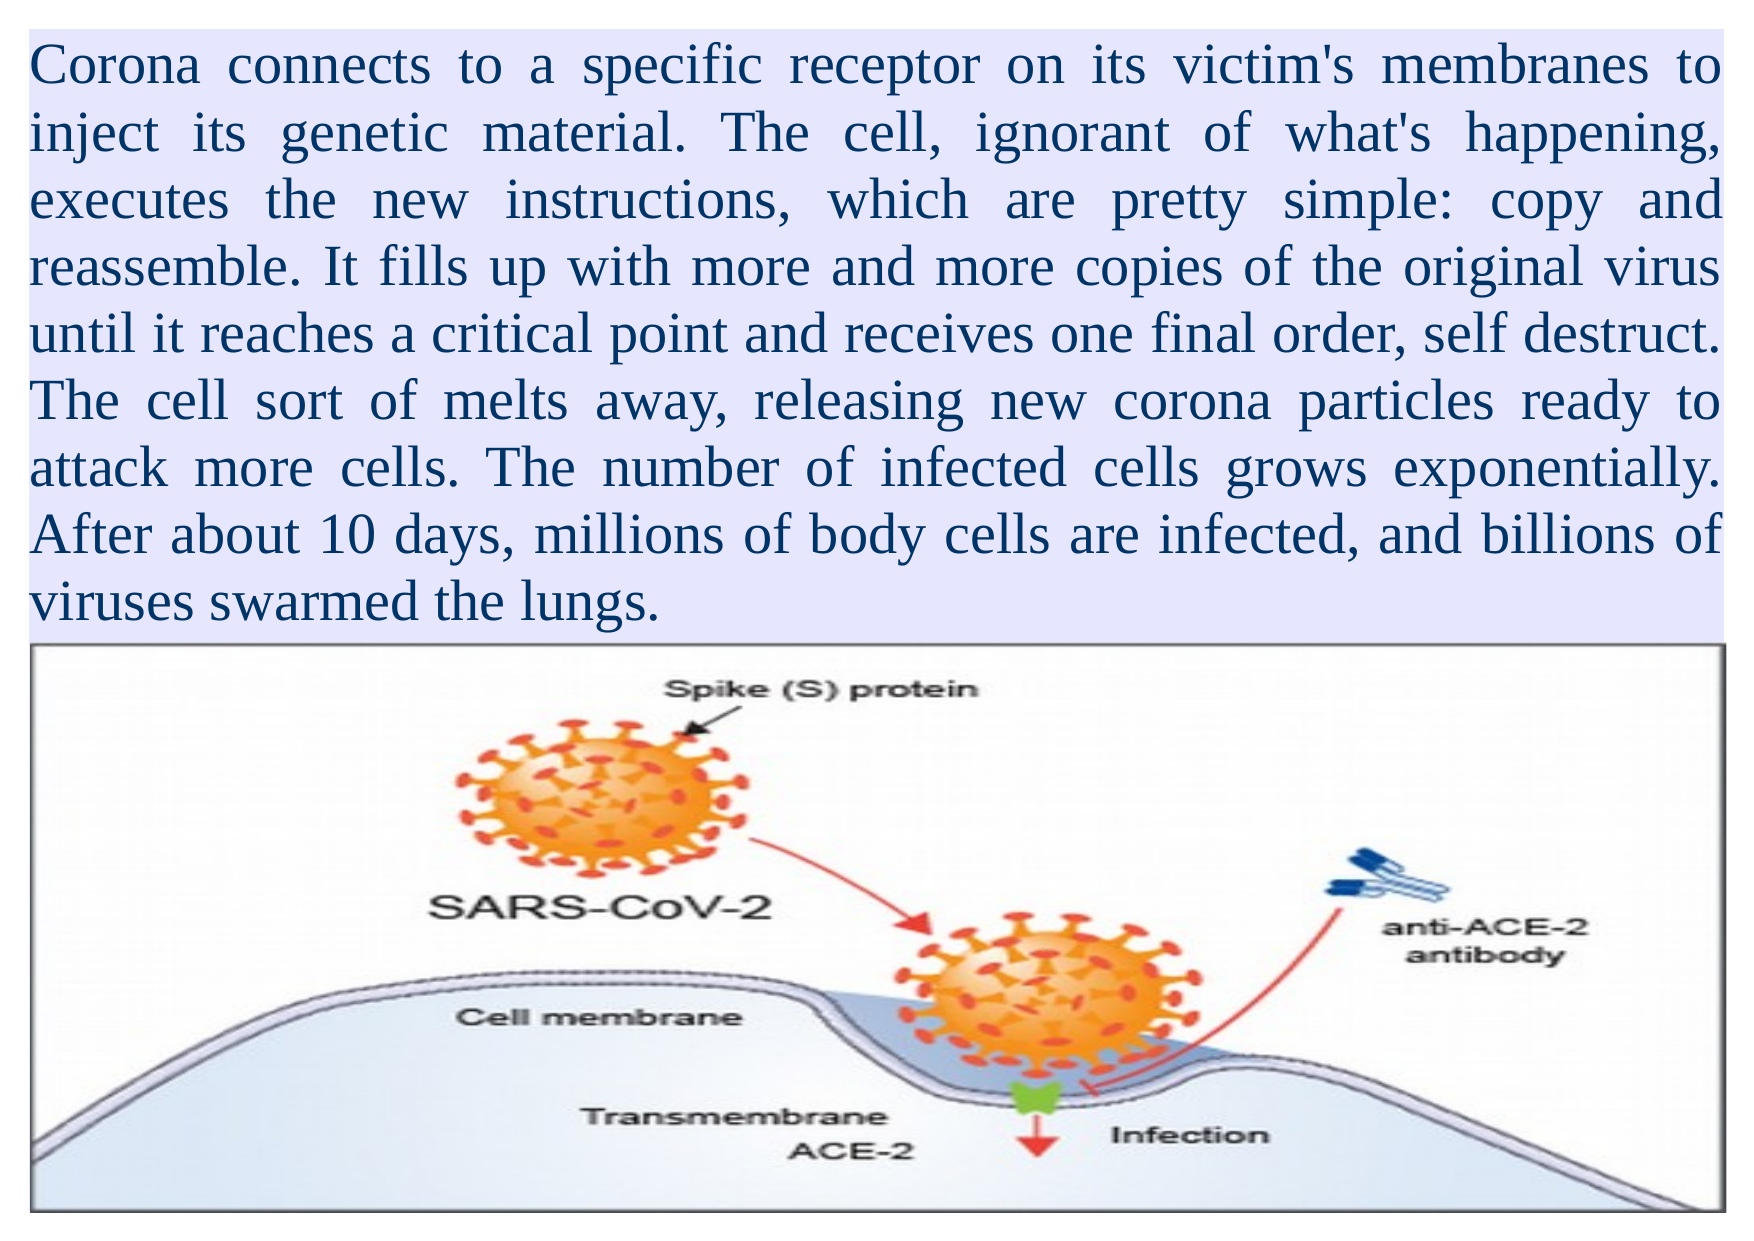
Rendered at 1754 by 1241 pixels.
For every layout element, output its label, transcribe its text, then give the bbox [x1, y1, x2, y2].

text Corona connects to a specific receptor on its victim's membranes to inject its genetic material. The cell, ignorant of what's happening, executes the new instructions, which are pretty simple: copy and reassemble. It fills up with more and more copies of the original virus until it reaches a critical point and receives one final order, self destruct. The cell sort of melts away, releasing new corona particles ready to attack more cells. The number of infected cells grows exponentially. After about 10 days, millions of body cells are infected, and billions of viruses swarmed the lungs. [29, 29, 1724, 633]
picture [30, 642, 1727, 1213]
